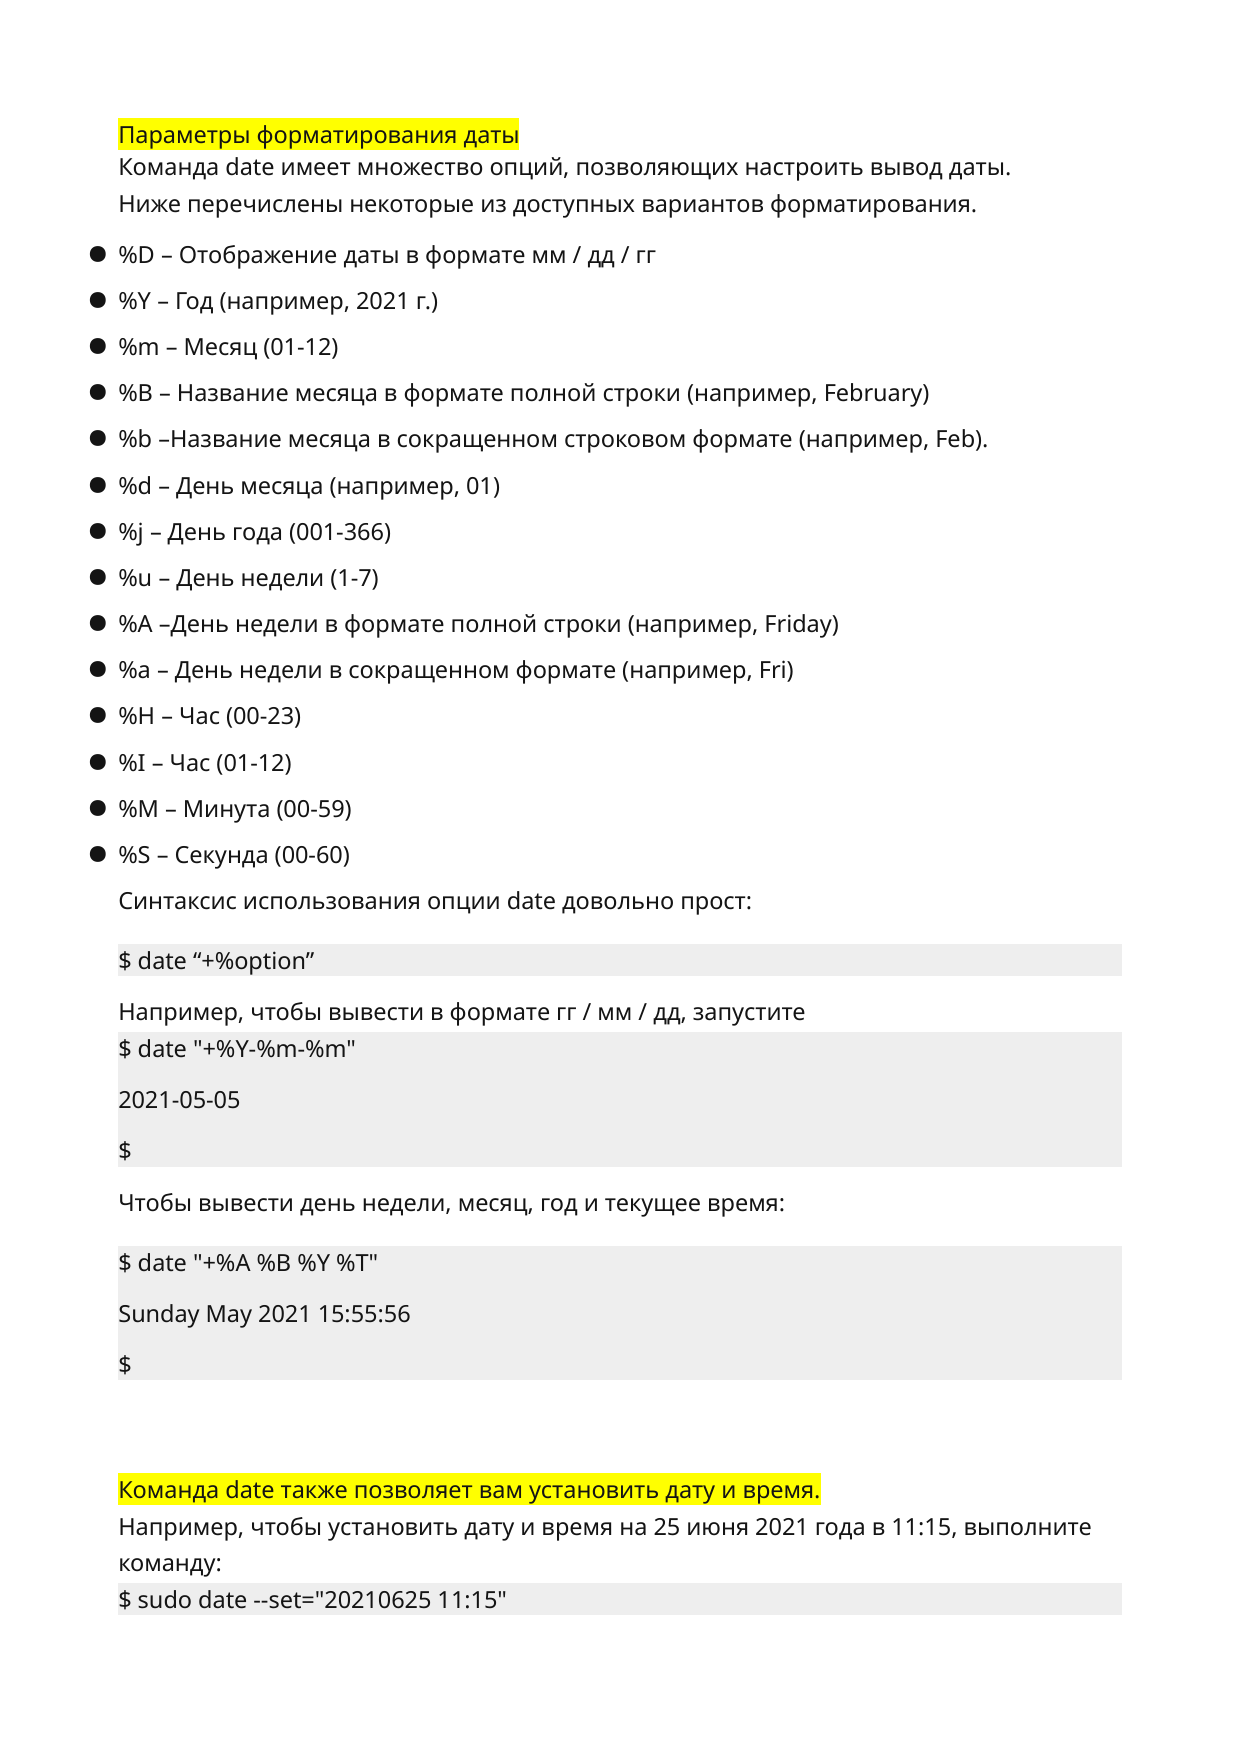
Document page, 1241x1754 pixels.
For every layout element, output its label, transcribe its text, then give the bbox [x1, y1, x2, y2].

list %m – Месяц (01-12) [118, 331, 1122, 362]
text Синтаксис использования опции date довольно прост: [118, 884, 1122, 916]
text Sunday May 2021 15:55:56 [118, 1297, 1122, 1329]
text 2021-05-05 [118, 1083, 1122, 1116]
list %d – День месяца (например, 01) [118, 469, 1122, 501]
list %a – День недели в сокращенном формате (например, Fri) [118, 653, 1122, 686]
text $ [118, 1135, 1122, 1167]
text Команда date имеет множество опций, позволяющих настроить вывод даты. [118, 150, 1122, 182]
list %D – Отображение даты в формате мм / дд / гг [118, 238, 1122, 270]
list %b –Название месяца в сокращенном строковом формате (например, Feb). [118, 423, 1122, 455]
list %B – Название месяца в формате полной строки (например, February) [118, 377, 1122, 409]
text Например, чтобы вывести в формате гг / мм / дд, запустите [118, 996, 1122, 1028]
text Чтобы вывести день недели, месяц, год и текущее время: [118, 1186, 1122, 1218]
text $ sudo date --set="20210625 11:15" [118, 1583, 1122, 1615]
text $ [118, 1348, 1122, 1380]
list %j – День года (001-366) [118, 515, 1122, 547]
list %S – Секунда (00-60) [118, 838, 1122, 870]
list %M – Mинута (00-59) [118, 792, 1122, 824]
list %u – День недели (1-7) [118, 561, 1122, 593]
list %I – Час (01-12) [118, 746, 1122, 778]
list %H – Час (00-23) [118, 700, 1122, 732]
text $ date "+%Y-%m-%m" [118, 1032, 1122, 1064]
text Команда date также позволяет вам установить дату и время. [118, 1473, 1122, 1505]
subtitle Параметры форматирования даты [118, 118, 1122, 150]
list %A –День недели в формате полной строки (например, Friday) [118, 607, 1122, 639]
text $ date "+%A %B %Y %T" [118, 1246, 1122, 1278]
text Например, чтобы установить дату и время на 25 июня 2021 года в 11:15, выполните команду: [118, 1510, 1122, 1578]
text $ date “+%option” [118, 944, 1122, 976]
text Ниже перечислены некоторые из доступных вариантов форматирования. [118, 187, 1122, 219]
list %Y – Год (например, 2021 г.) [118, 284, 1122, 316]
